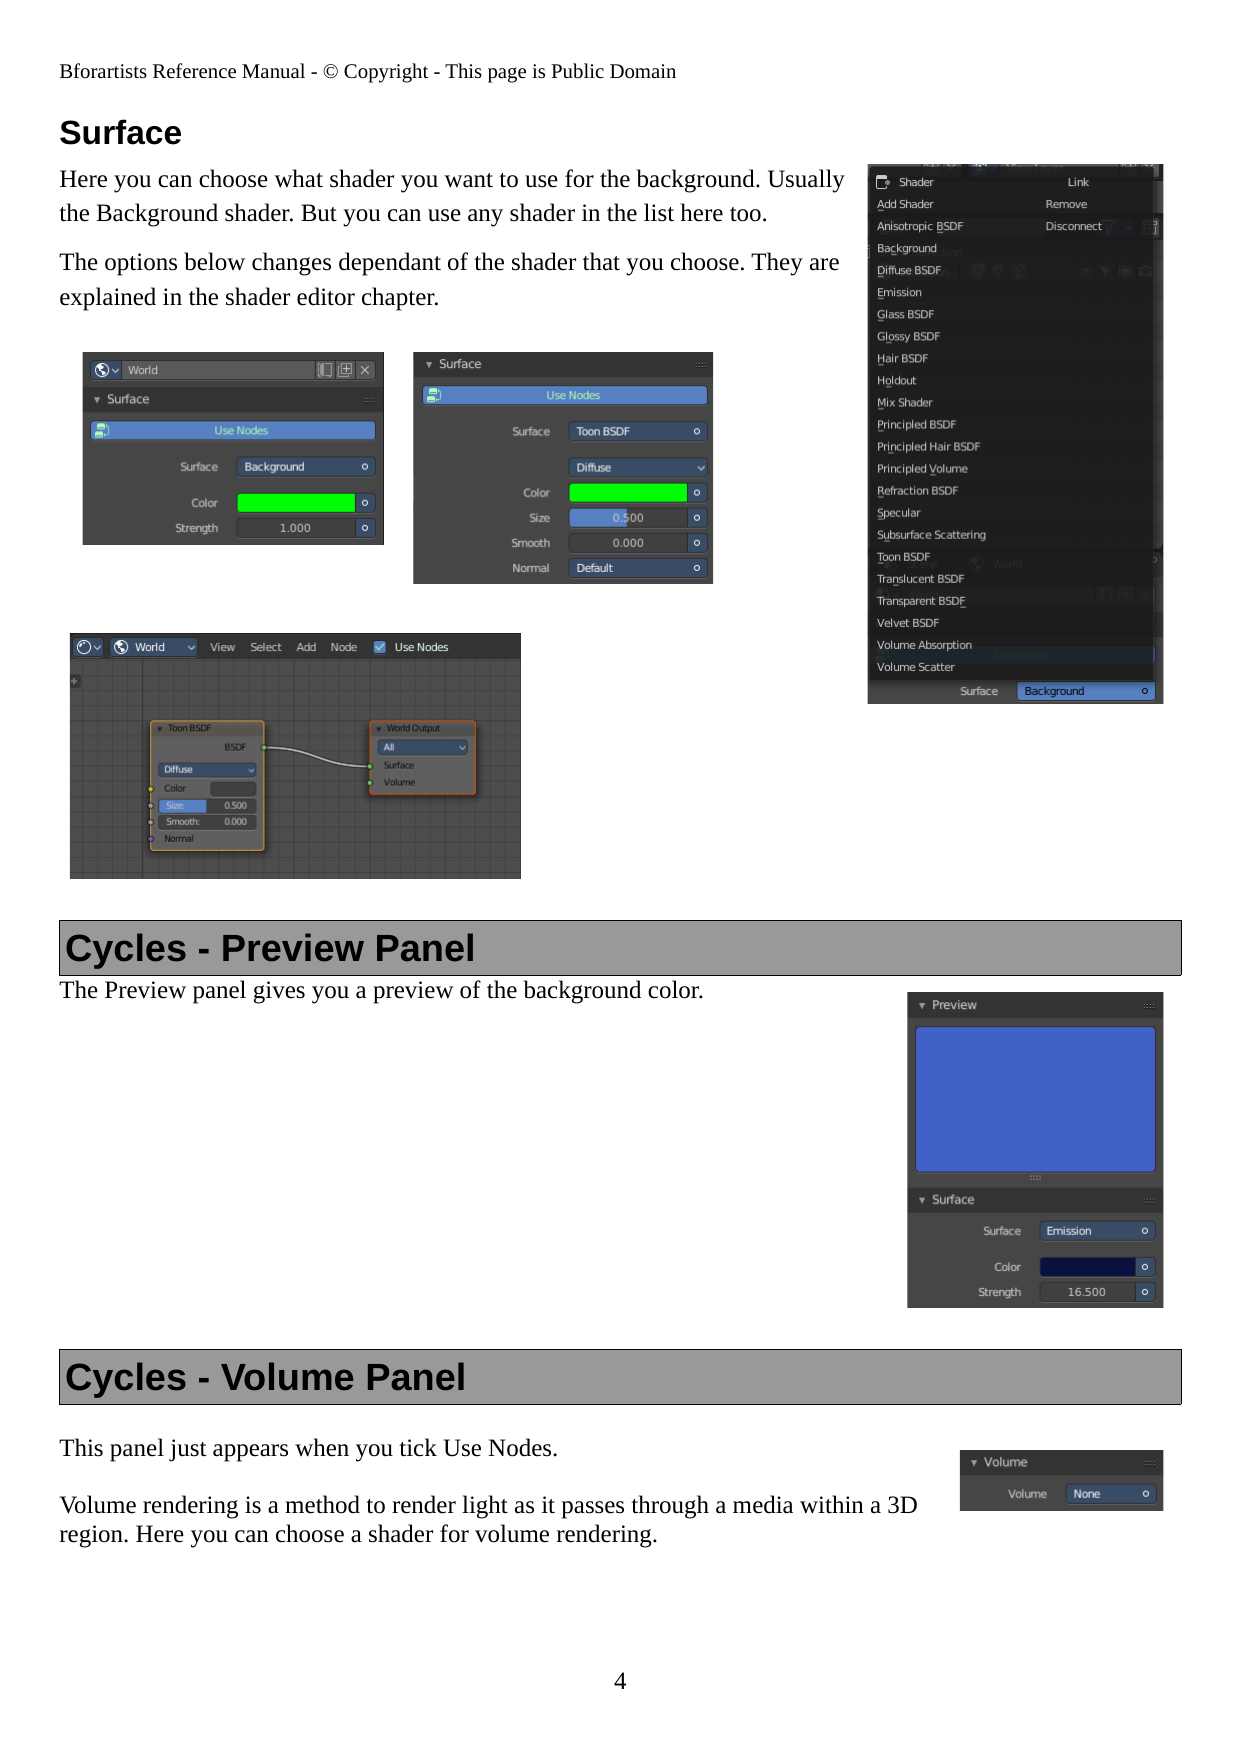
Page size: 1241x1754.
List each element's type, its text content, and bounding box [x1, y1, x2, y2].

subtitle Surface [59, 113, 1181, 151]
table_header Cycles - Preview Panel [60, 921, 1181, 975]
text The Preview panel gives you a preview of the background color. [59, 976, 1181, 1004]
text This panel just appears when you tick Use Nodes. [59, 1433, 1181, 1461]
text The options below changes dependant of the shader that you choose. They are explained in the shader editor chapter. [59, 247, 867, 311]
text Here you can choose what shader you want to use for the background. Usually the Background shader. But you can use any shader in the list here too. [59, 164, 867, 227]
table_header Cycles - Volume Panel [60, 1350, 1181, 1404]
picture [959, 1450, 1164, 1511]
picture [82, 352, 384, 545]
picture [867, 164, 1164, 704]
picture [907, 992, 1164, 1308]
text Volume rendering is a method to render light as it passes through a media within a 3D region. Here you can choose a shader for volume rendering. [59, 1490, 1181, 1548]
picture [413, 352, 714, 584]
picture [69, 633, 521, 879]
